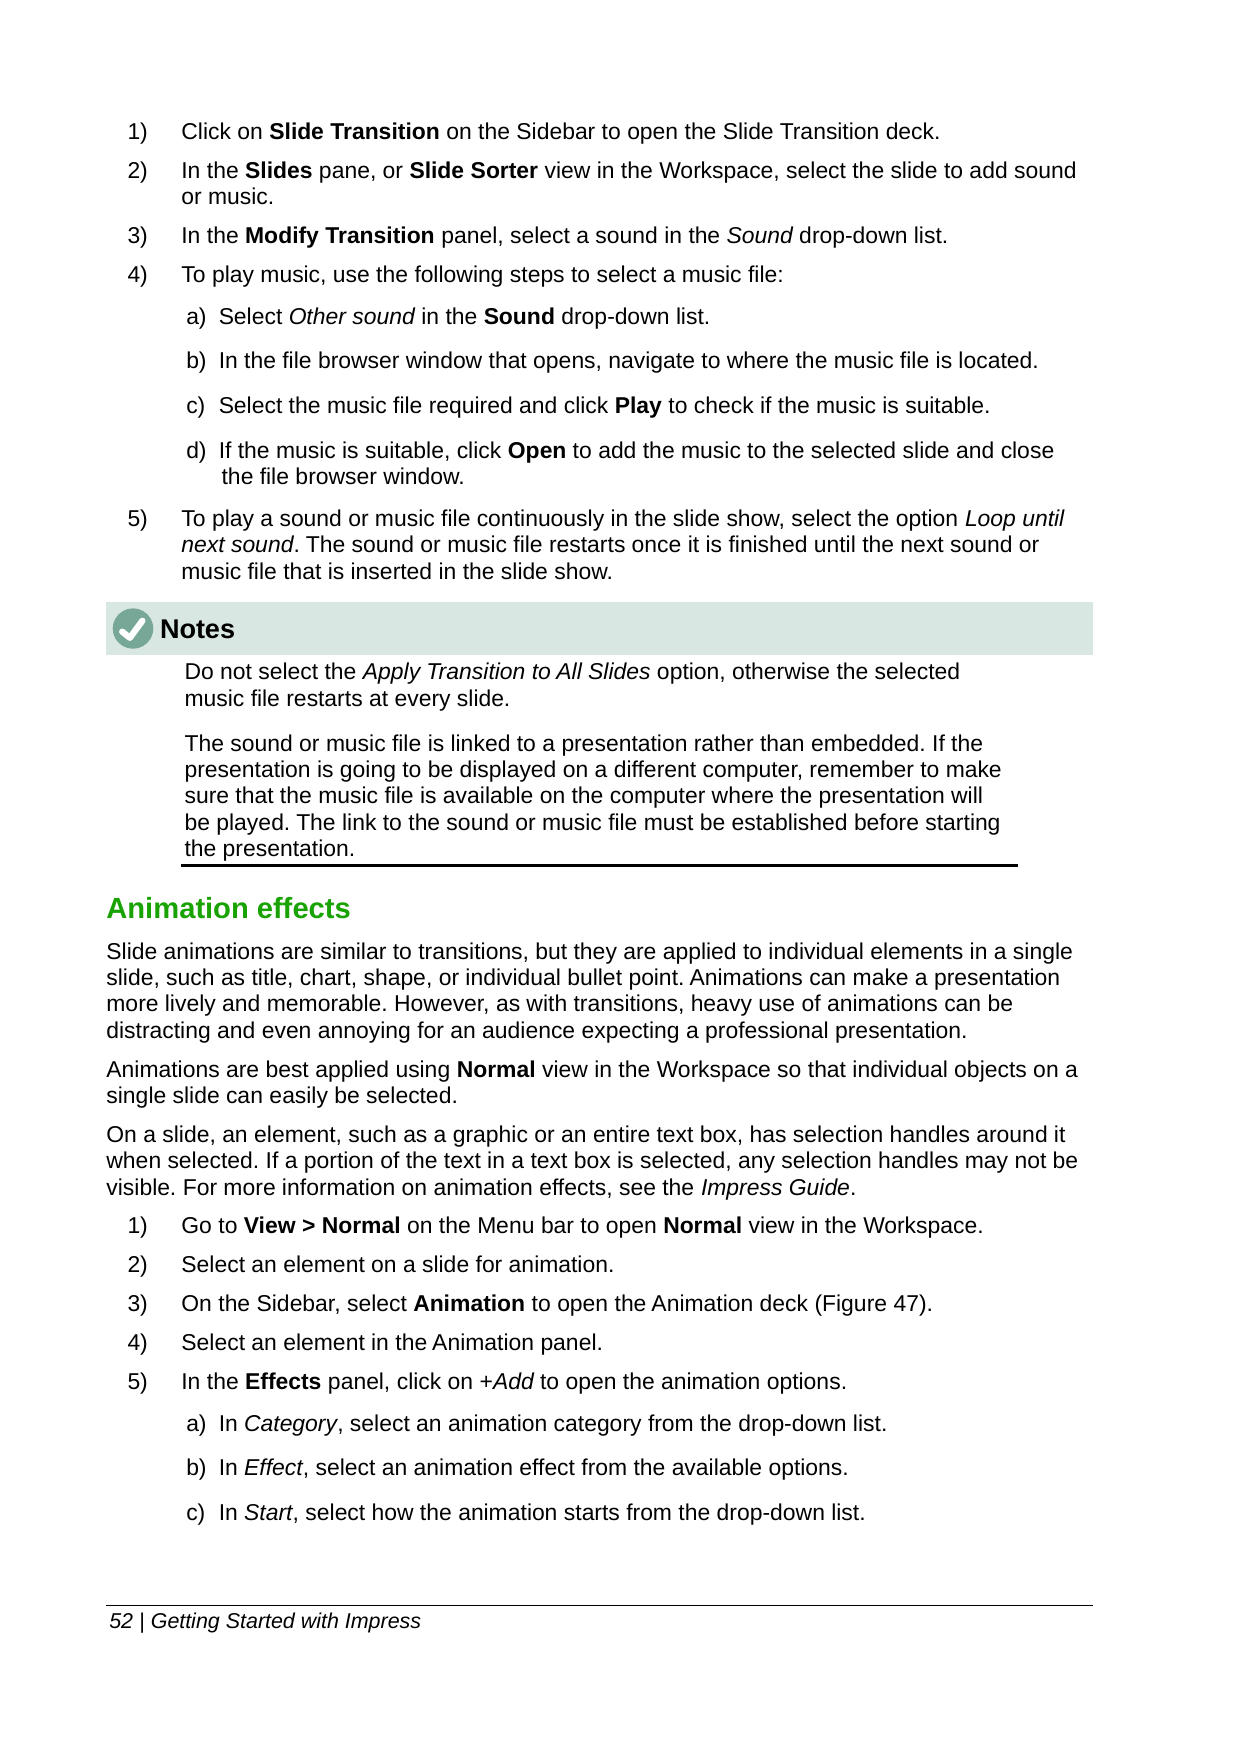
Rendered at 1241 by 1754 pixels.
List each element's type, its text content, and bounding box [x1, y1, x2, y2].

text The sound or music file is linked to a presentation rather than embedded. If the presentation is going to be displayed on a different computer, remember to make sure that the music file is available on the computer where the presentation will be played. The link to the sound or music file must be established before starting the presentation. [181, 727, 1018, 864]
list Click on Slide Transition on the Sidebar to open the Slide Transition deck. [148, 118, 1093, 144]
list If the music is suitable, click Open to add the music to the selected slide and close the file browser window. [183, 434, 1093, 492]
list Select the music file required and click Play to check if the music is suitable. [183, 389, 1093, 421]
list Select an element in the Animation panel. [148, 1329, 1093, 1355]
list In Category, select an animation category from the drop-down list. [183, 1407, 1093, 1439]
list Select an element on a slide for animation. [148, 1251, 1093, 1277]
text Animations are best applied using Normal view in the Workspace so that individual objects on a single slide can easily be selected. [106, 1056, 1093, 1108]
text Slide animations are similar to transitions, but they are applied to individual elements in a single slide, such as title, chart, shape, or individual bullet point. Animations can make a presentation more lively and memorable. However, as with transitions, heavy use of animations can be distracting and even annoying for an audience expecting a professional presentation. [106, 938, 1093, 1043]
text Do not select the Apply Transition to All Slides option, otherwise the selected music file restarts at every slide. [181, 655, 1018, 711]
list In the Effects panel, click on +Add to open the animation options. [148, 1368, 1093, 1394]
list On the Sidebar, select Animation to open the Animation deck (Figure 47). [148, 1290, 1093, 1316]
list In the Slides pane, or Slide Sorter view in the Workspace, select the slide to add sound or music. [148, 157, 1093, 210]
list Select Other sound in the Sound drop-down list. [183, 300, 1093, 332]
list In Effect, select an animation effect from the available options. [183, 1451, 1093, 1483]
list Go to View > Normal on the Menu bar to open Normal view in the Workspace. [148, 1212, 1093, 1239]
text On a slide, an element, such as a graphic or an entire text box, has selection handles around it when selected. If a portion of the text in a text box is selected, any selection handles may not be visible. For more information on animation effects, see the Impress Guide. [106, 1121, 1093, 1200]
list In Start, select how the animation starts from the drop-down list. [183, 1496, 1093, 1528]
list In the Modify Transition panel, select a sound in the Sound drop-down list. [148, 222, 1093, 248]
subtitle Animation effects [106, 892, 1093, 925]
list To play a sound or music file continuously in the slide show, select the option Loop until next sound. The sound or music file restarts once it is finished until the next sound or music file that is inserted in the slide show. [148, 505, 1093, 584]
list To play music, use the following steps to select a music file: [148, 261, 1093, 287]
list In the file browser window that opens, navigate to where the music file is located. [183, 344, 1093, 377]
subtitle Notes [106, 602, 1093, 655]
